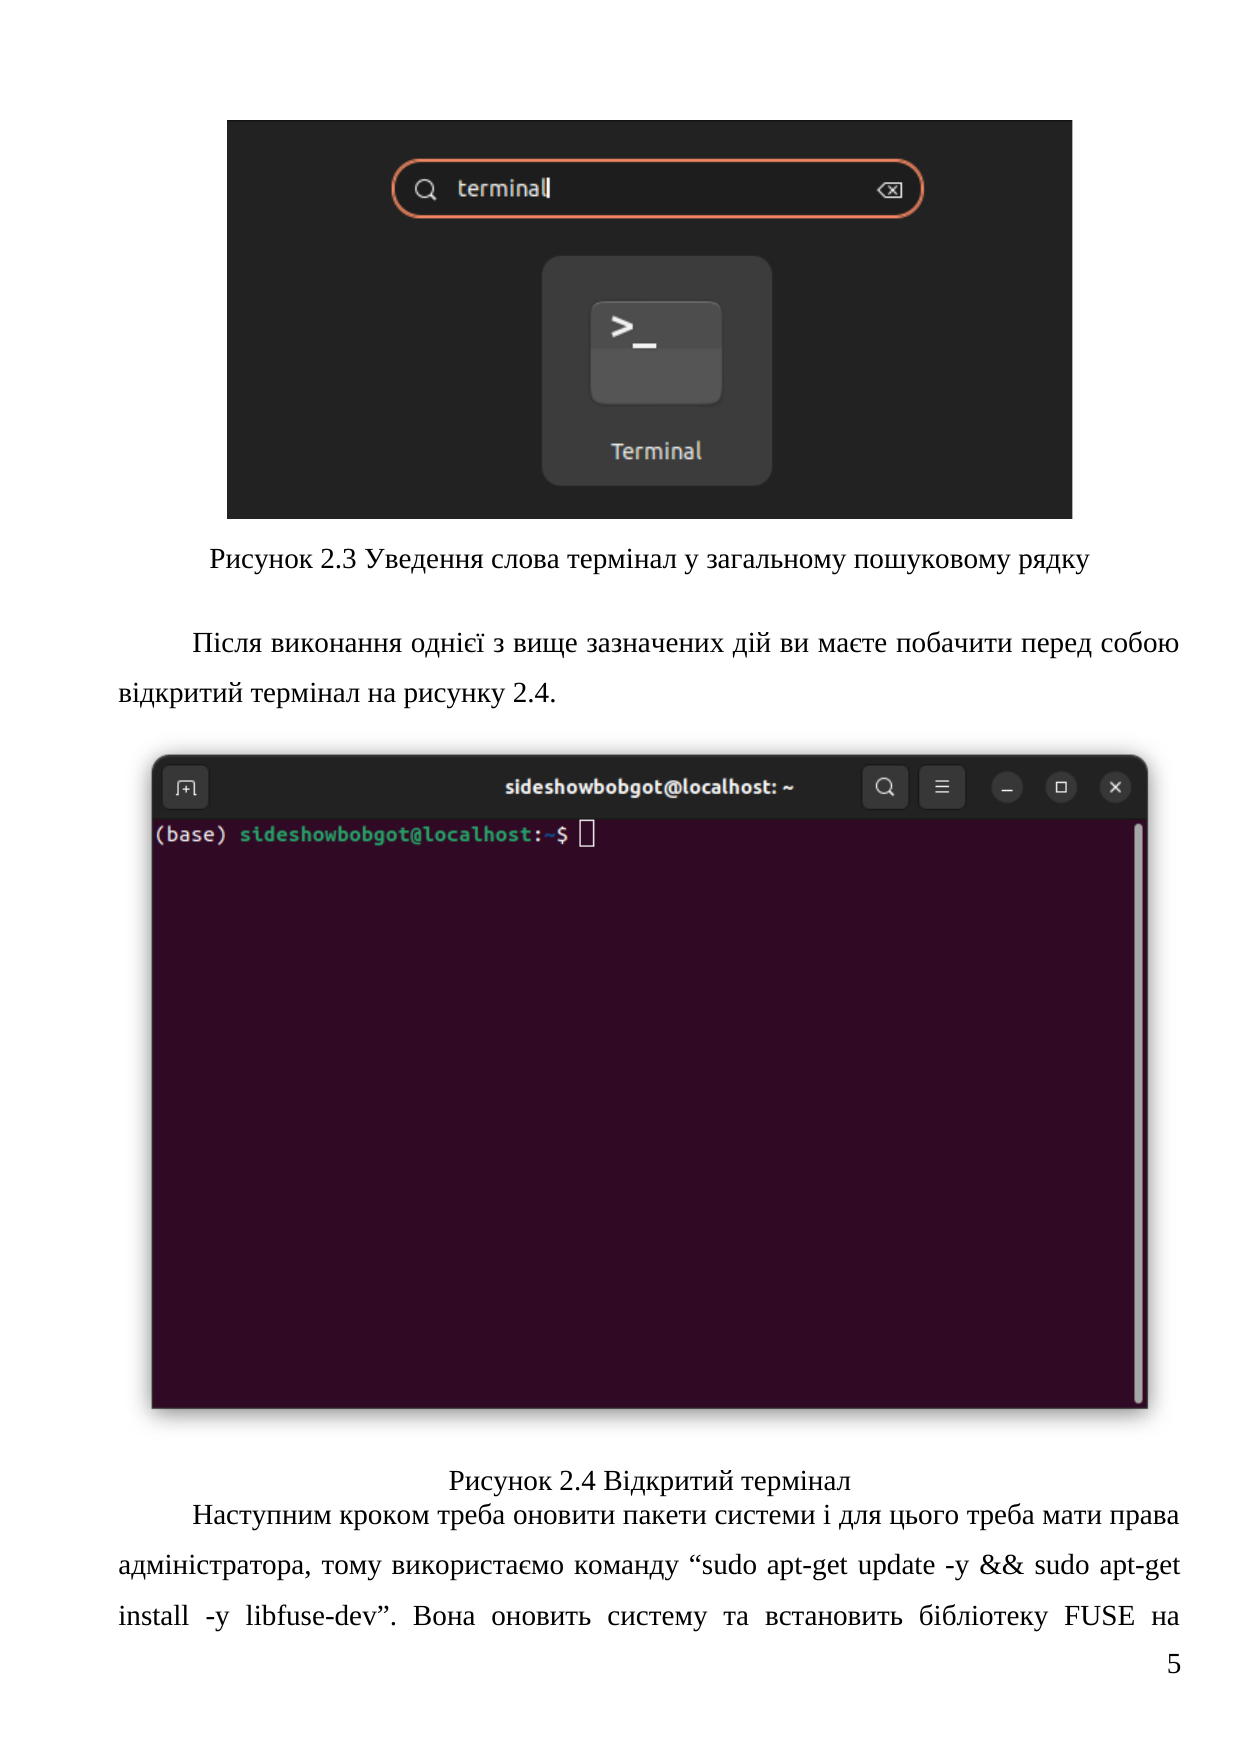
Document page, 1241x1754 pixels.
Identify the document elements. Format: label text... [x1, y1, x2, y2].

text Після виконання однієї з вище зазначених дій ви маєте побачити перед собою відкритий термінал на рисунку 2.4. [118, 625, 1181, 709]
list Уведення слова термінал у загальному пошуковому рядку [118, 541, 1181, 575]
picture [227, 120, 1073, 519]
text Наступним кроком треба оновити пакети системи і для цього треба мати права адміністратора, тому використаємо команду “sudo apt-get update -y && sudo apt-get install -y libfuse-dev”. Вона оновить систему та встановить бібліотеку FUSE на [118, 1497, 1181, 1631]
list Відкритий термінал [118, 1447, 1181, 1497]
picture [118, 726, 1182, 1447]
